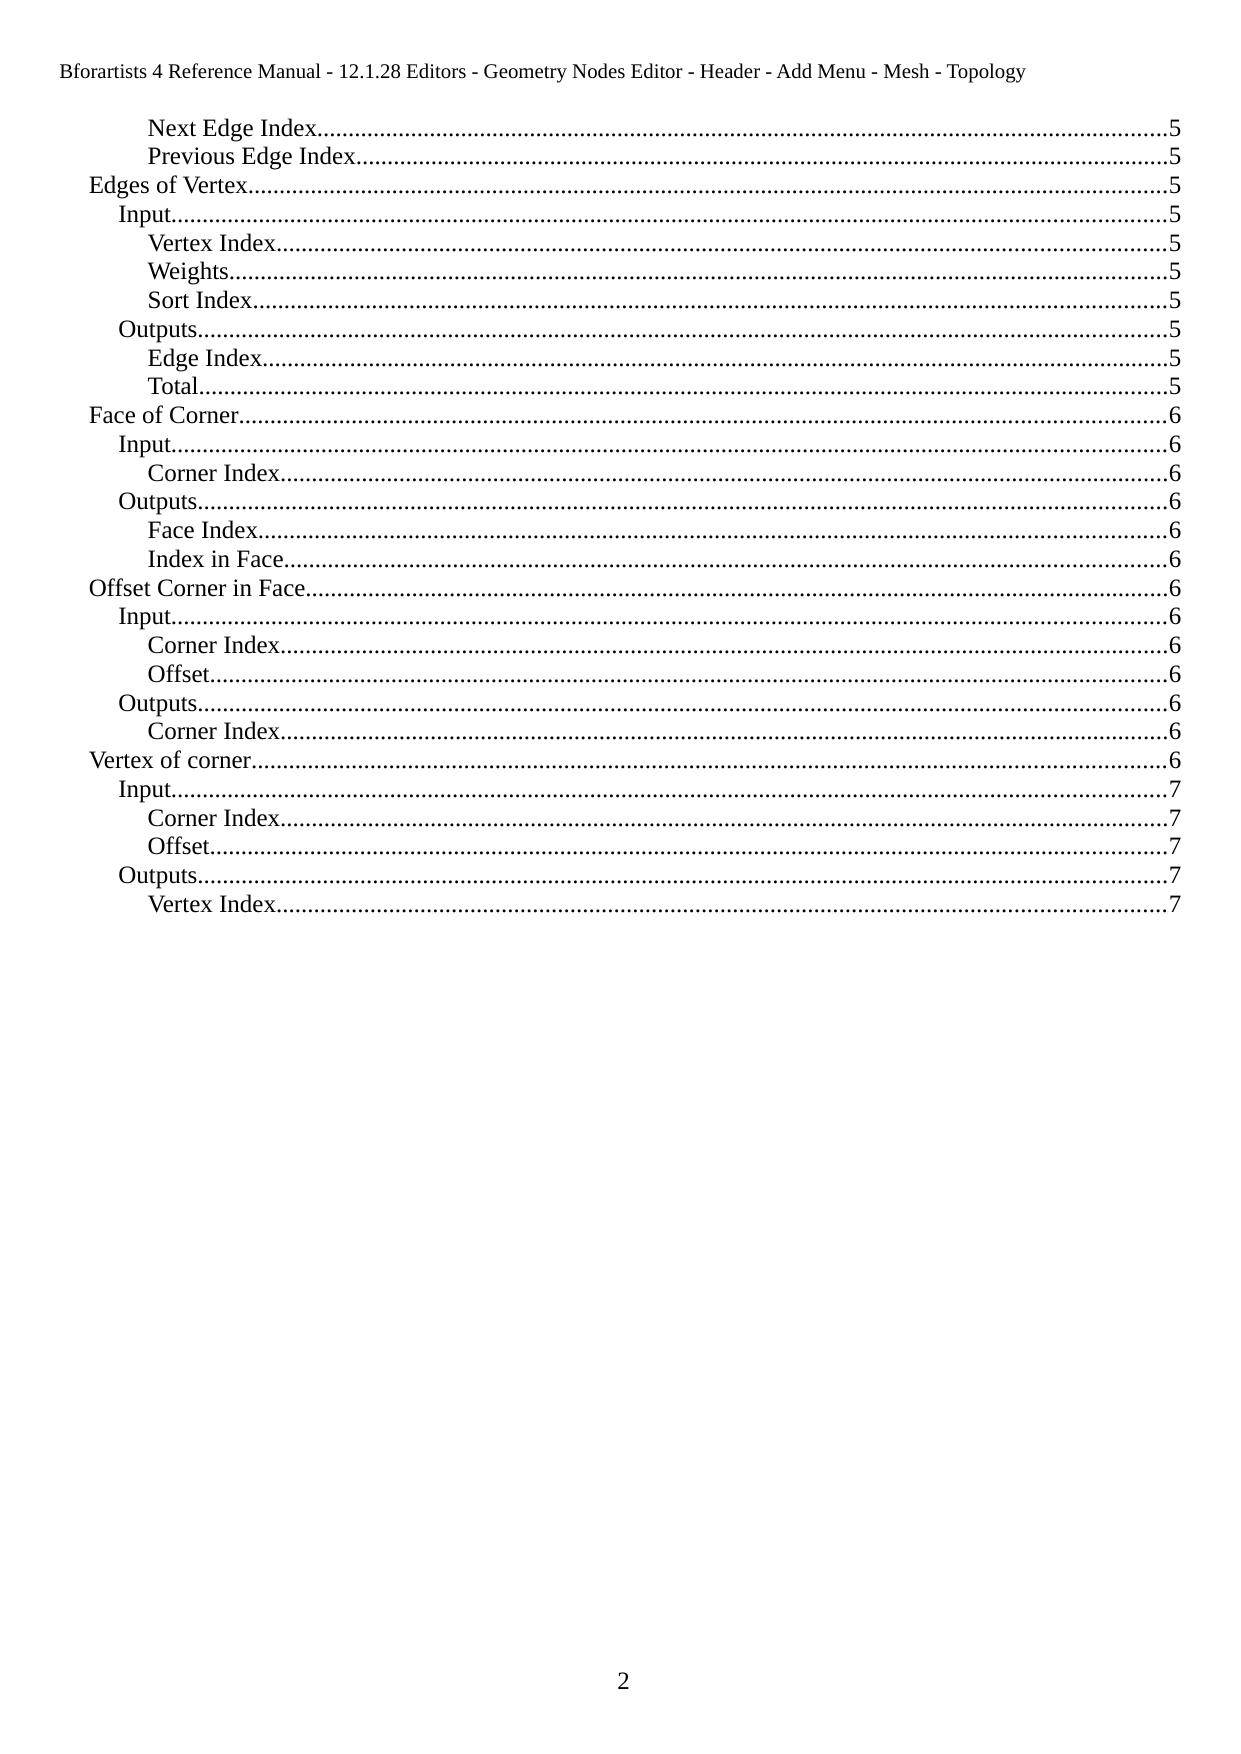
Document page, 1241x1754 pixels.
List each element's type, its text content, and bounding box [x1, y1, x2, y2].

text Input 7 [118, 774, 1181, 803]
text Next Edge Index 5 [147, 113, 1181, 141]
text Sort Index 5 [147, 285, 1181, 314]
text Total 5 [147, 371, 1181, 400]
text Edge Index 5 [147, 343, 1181, 371]
text Input 6 [118, 429, 1181, 458]
text Weights 5 [147, 256, 1181, 285]
text Input 6 [118, 601, 1181, 630]
text Offset 6 [147, 659, 1181, 688]
text Previous Edge Index 5 [147, 141, 1181, 170]
text Corner Index 6 [147, 458, 1181, 486]
text Outputs 5 [118, 314, 1181, 343]
text Face of Corner 6 [88, 400, 1181, 429]
text Offset Corner in Face 6 [88, 573, 1181, 601]
text Vertex Index 7 [147, 889, 1181, 918]
text Index in Face 6 [147, 544, 1181, 573]
text Vertex of corner 6 [88, 745, 1181, 774]
text Vertex Index 5 [147, 228, 1181, 256]
text Outputs 6 [118, 486, 1181, 515]
text Input 5 [118, 199, 1181, 228]
text Corner Index 7 [147, 803, 1181, 831]
text Offset 7 [147, 831, 1181, 860]
text Outputs 6 [118, 688, 1181, 716]
text Corner Index 6 [147, 630, 1181, 659]
text Outputs 7 [118, 860, 1181, 889]
text Face Index 6 [147, 515, 1181, 544]
text Corner Index 6 [147, 716, 1181, 745]
text Edges of Vertex 5 [88, 170, 1181, 199]
